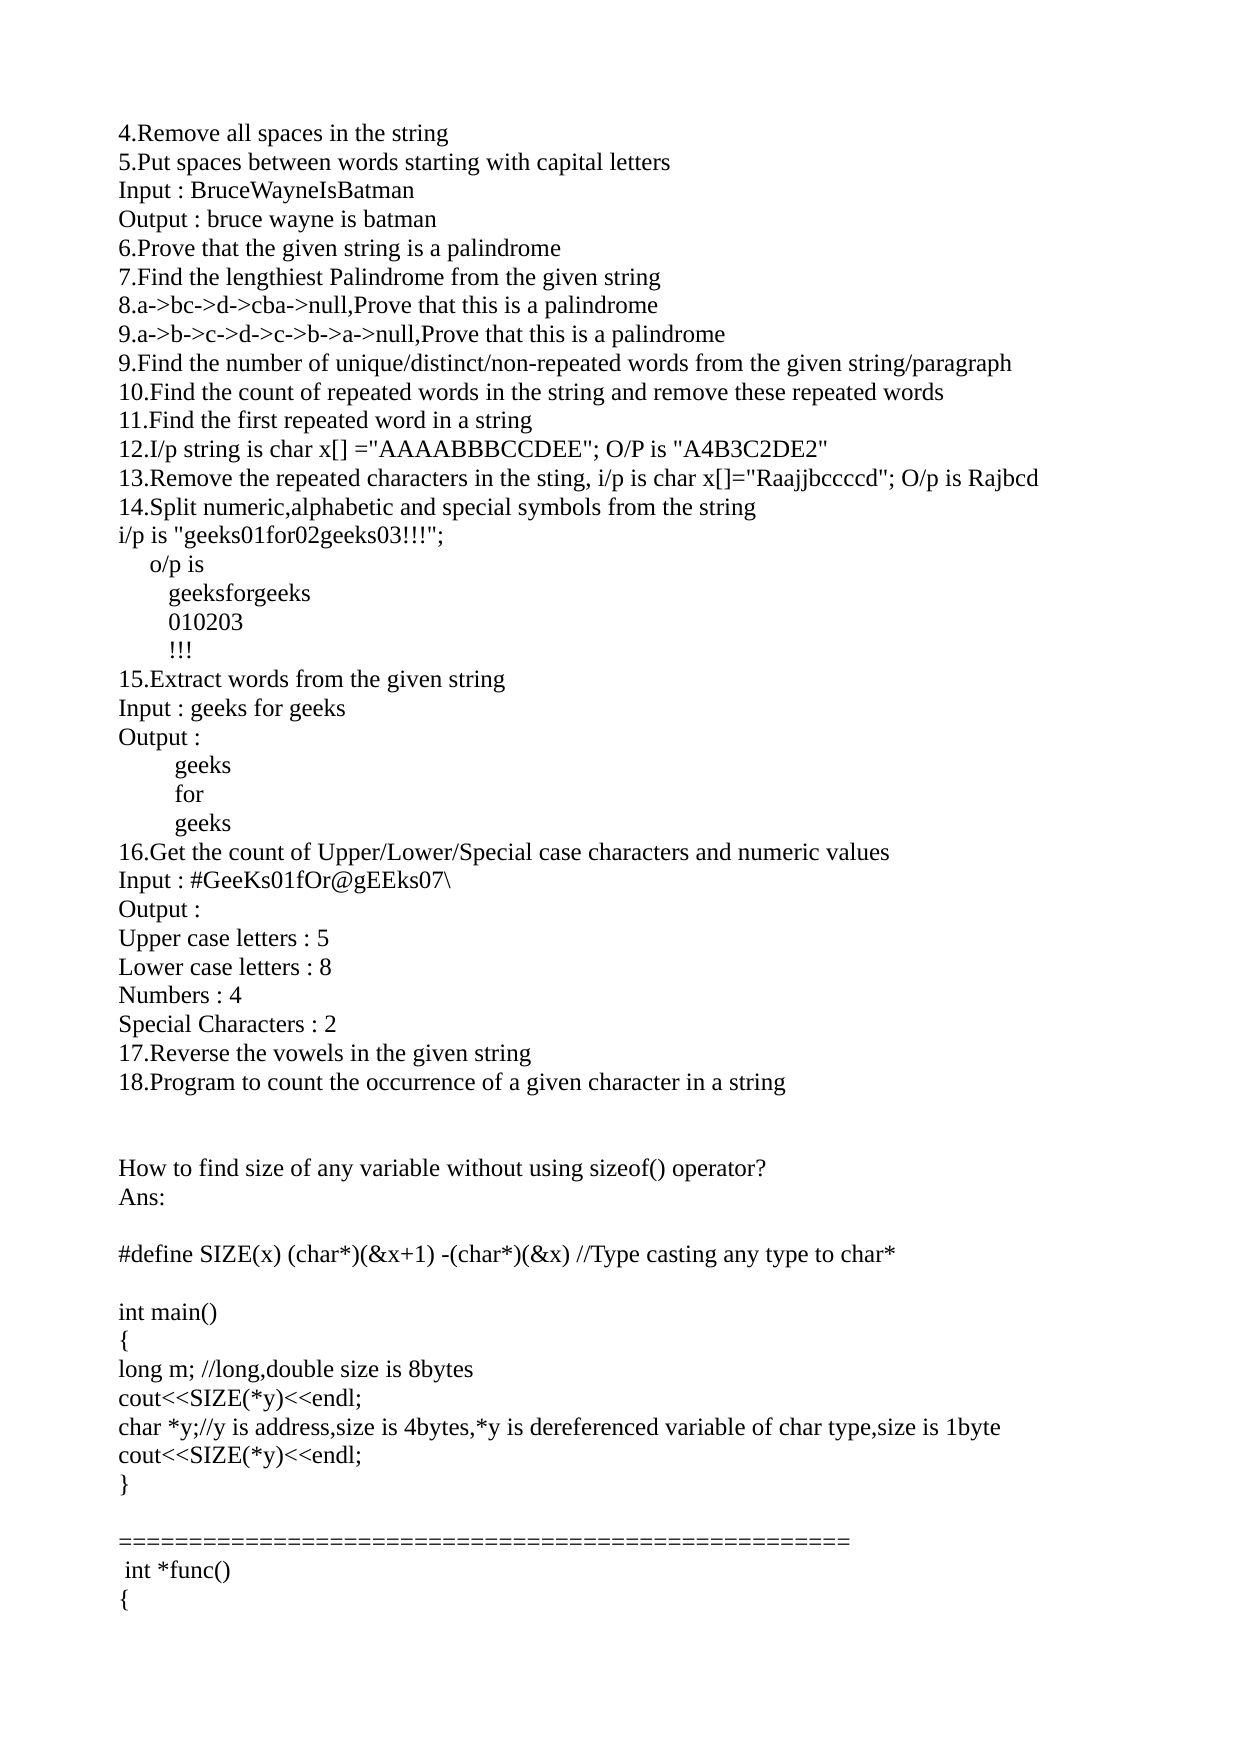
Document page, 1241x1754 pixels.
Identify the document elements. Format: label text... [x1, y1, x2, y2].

text 4.Remove all spaces in the string 5.Put spaces between words starting with capital letters Input : BruceWayneIsBatman Output : bruce wayne is batman 6.Prove that the given string is a palindrome 7.Find the lengthiest Palindrome from the given string 8.a->bc->d->cba->null,Prove that this is a palindrome 9.a->b->c->d->c->b->a->null,Prove that this is a palindrome 9.Find the number of unique/distinct/non-repeated words from the given string/paragraph 10.Find the count of repeated words in the string and remove these repeated words 11.Find the first repeated word in a string 12.I/p string is char x[] ="AAAABBBCCDEE"; O/P is "A4B3C2DE2" 13.Remove the repeated characters in the sting, i/p is char x[]="Raajjbccccd"; O/p is Rajbcd 14.Split numeric,alphabetic and special symbols from the string i/p is "geeks01for02geeks03!!!"; o/p is geeksforgeeks 010203 !!! 15.Extract words from the given string Input : geeks for geeks Output : geeks for geeks 16.Get the count of Upper/Lower/Special case characters and numeric values Input : #GeeKs01fOr@gEEks07\ Output : Upper case letters : 5 Lower case letters : 8 Numbers : 4 Special Characters : 2 17.Reverse the vowels in the given string 18.Program to count the occurrence of a given character in a string How to find size of any variable without using sizeof() operator? Ans: #define SIZE(x) (char*)(&x+1) -(char*)(&x) //Type casting any type to char* int main() { long m; //long,double size is 8bytes cout<<SIZE(*y)<<endl; char *y;//y is address,size is 4bytes,*y is dereferenced variable of char type,size is 1byte cout<<SIZE(*y)<<endl; } ==================================================== int *func() { [118, 118, 1122, 1613]
